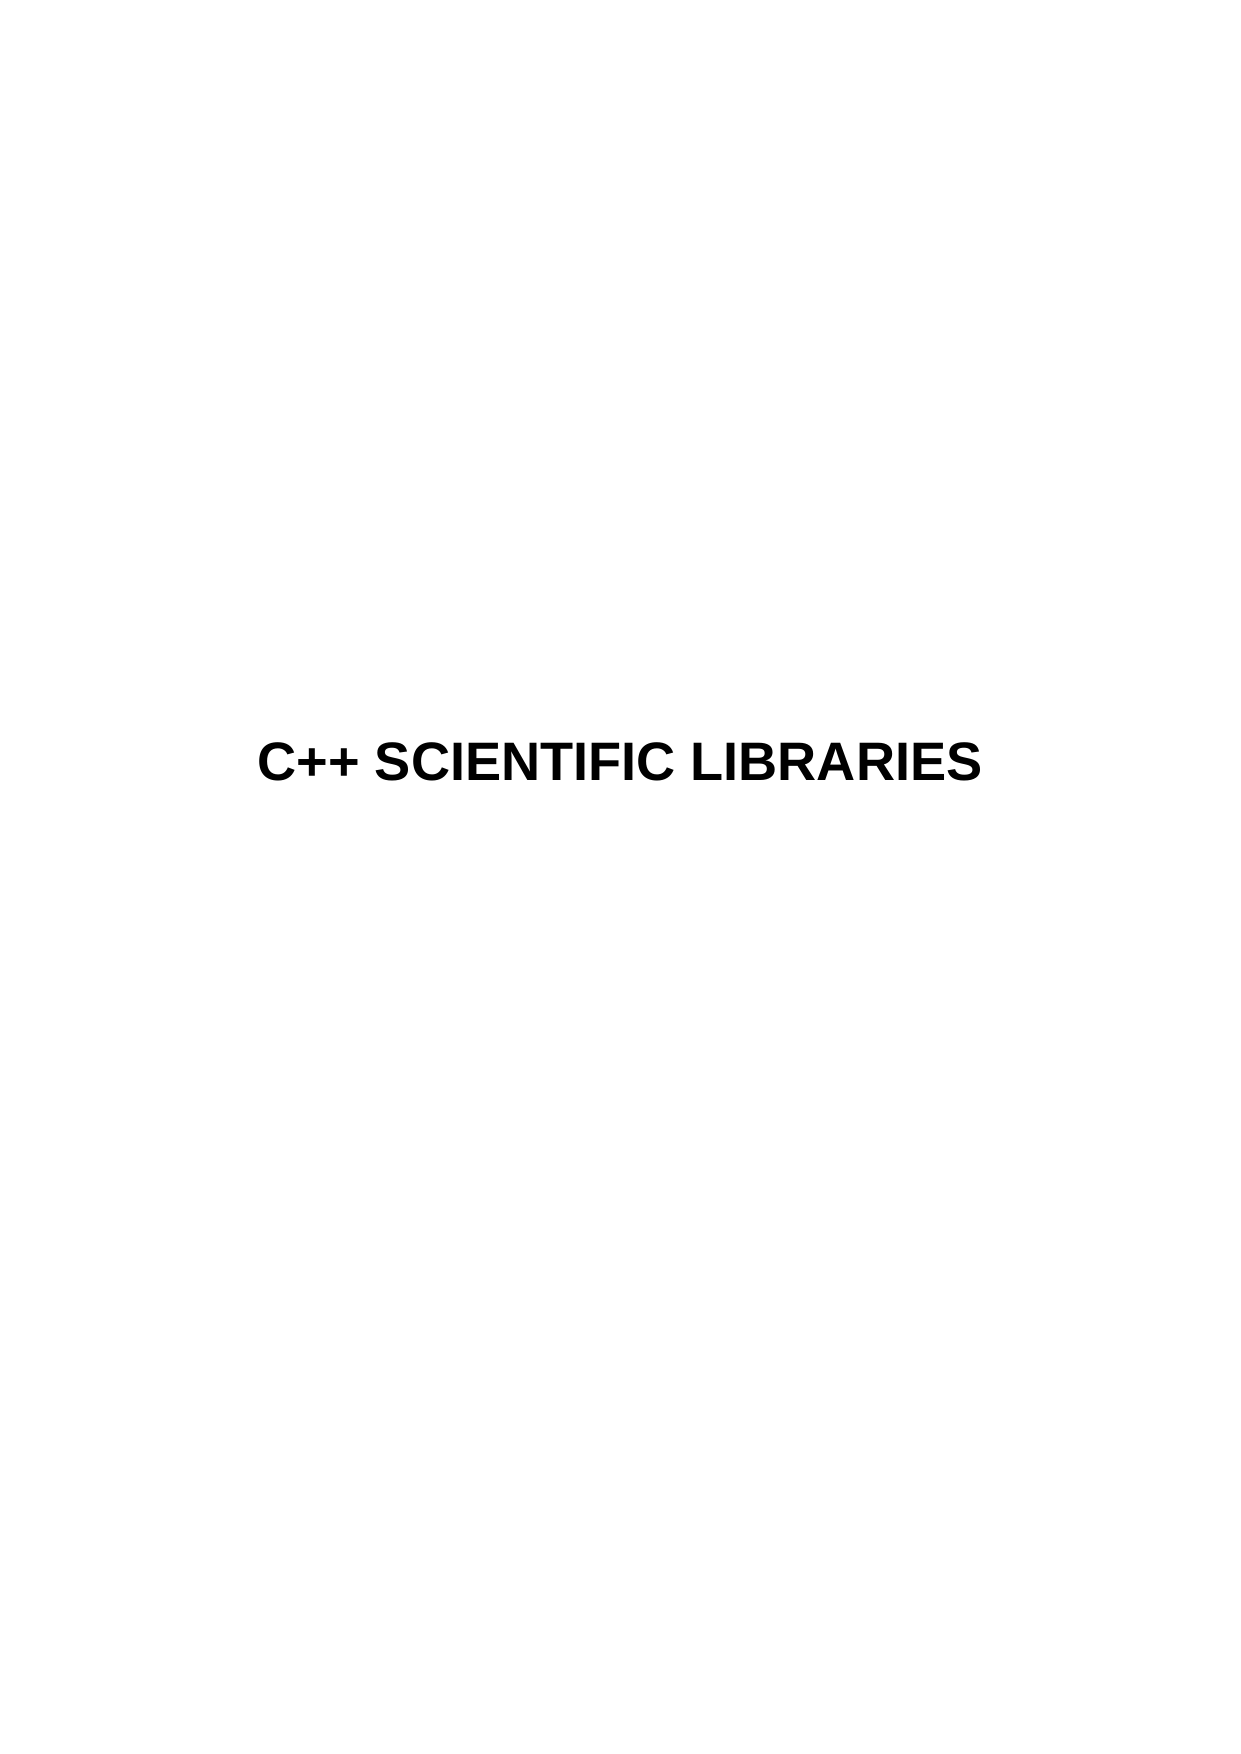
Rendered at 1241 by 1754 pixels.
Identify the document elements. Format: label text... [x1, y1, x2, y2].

subtitle C++ SCIENTIFIC LIBRARIES [118, 731, 1122, 792]
